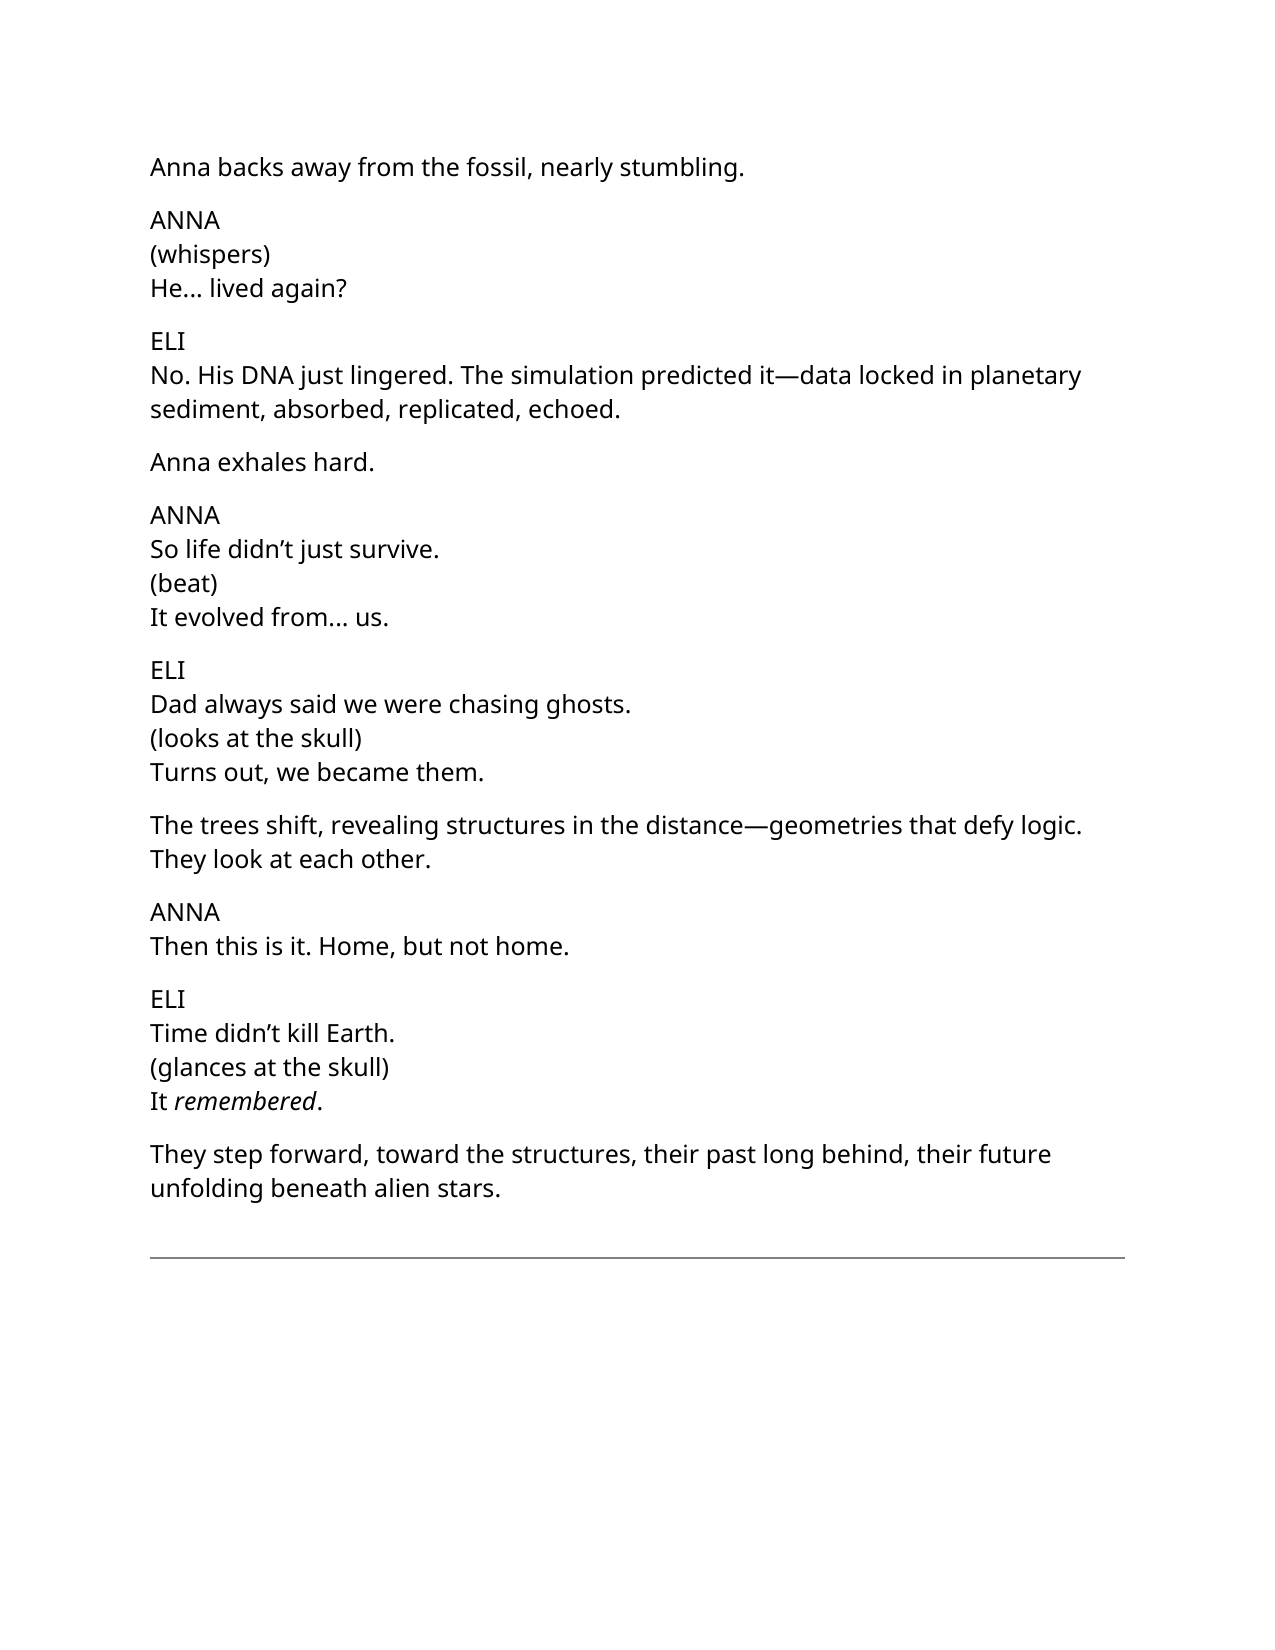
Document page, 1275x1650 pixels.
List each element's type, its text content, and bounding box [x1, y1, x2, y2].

text ELI Time didn’t kill Earth. (glances at the skull) It remembered. [150, 981, 1125, 1117]
text The trees shift, revealing structures in the distance—geometries that defy logic. They look at each other. [150, 807, 1125, 876]
text Anna exhales hard. [150, 445, 1125, 479]
text ANNA So life didn’t just survive. (beat) It evolved from... us. [150, 497, 1125, 634]
text Anna backs away from the fossil, nearly stumbling. [150, 150, 1125, 184]
text ELI Dad always said we were chasing ghosts. (looks at the skull) Turns out, we became them. [150, 652, 1125, 789]
text ELI No. His DNA just lingered. The simulation predicted it—data locked in planetary sediment, absorbed, replicated, echoed. [150, 324, 1125, 426]
text ANNA (whispers) He... lived again? [150, 203, 1125, 305]
text ANNA Then this is it. Home, but not home. [150, 894, 1125, 962]
text They step forward, toward the structures, their past long behind, their future unfolding beneath alien stars. [150, 1136, 1125, 1204]
